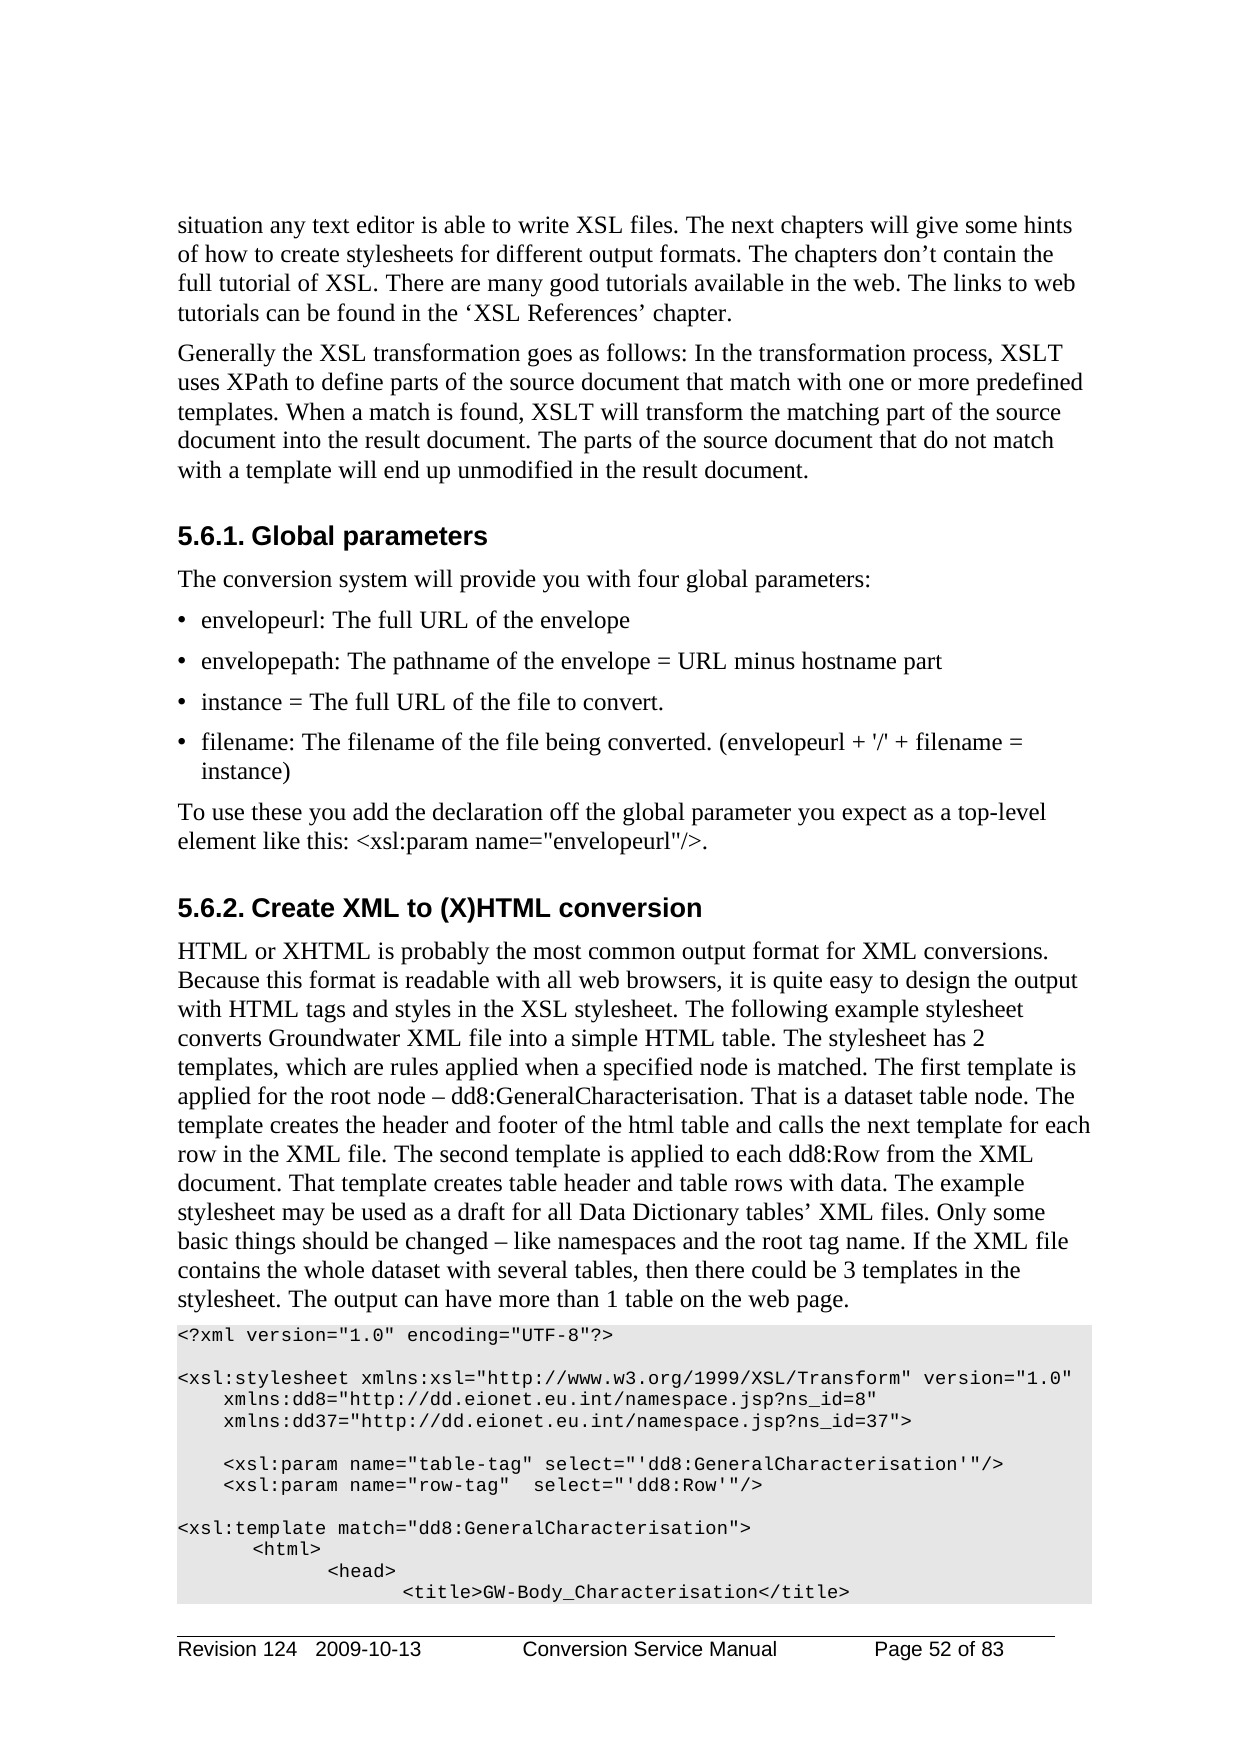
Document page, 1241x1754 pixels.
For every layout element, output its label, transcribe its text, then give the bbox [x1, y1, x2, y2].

text The conversion system will provide you with four global parameters: [177, 564, 1092, 593]
list envelopeurl: The full URL of the envelope [177, 605, 1092, 634]
text situation any text editor is able to write XSL files. The next chapters will give some hints of how to create stylesheets for different output formats. The chapters don’t contain the full tutorial of XSL. There are many good tutorials available in the web. The links to web tutorials can be found in the ‘XSL References’ chapter. [177, 210, 1092, 326]
list <xsl:param name="table-tag" select="'dd8:GeneralCharacterisation'"/> [177, 1454, 1092, 1475]
list <title>GW-Body_Characterisation</title> [177, 1583, 1092, 1604]
text HTML or XHTML is probably the most common output format for XML conversions. Because this format is readable with all web browsers, it is quite easy to design the output with HTML tags and styles in the XSL stylesheet. The following example stylesheet converts Groundwater XML file into a simple HTML table. The stylesheet has 2 templates, which are rules applied when a specified node is matched. The first template is applied for the root node – dd8:GeneralCharacterisation. That is a dataset table node. The template creates the header and footer of the html table and calls the next template for each row in the XML file. The second template is applied to each dd8:Row from the XML document. That template creates table header and table rows with data. The example stylesheet may be used as a draft for all Data Dictionary tables’ XML files. Only some basic things should be changed – like namespaces and the root tag name. If the XML file contains the whole dataset with several tables, then there could be 3 templates in the stylesheet. The output can have more than 1 table on the web page. [177, 936, 1092, 1313]
list instance = The full URL of the file to convert. [177, 686, 1092, 715]
list <xsl:stylesheet xmlns:xsl="http://www.w3.org/1999/XSL/Transform" version="1.0" [177, 1368, 1092, 1389]
list <xsl:param name="row-tag" select="'dd8:Row'"/> [177, 1475, 1092, 1497]
text To use these you add the declaration off the global parameter you expect as a top-level element like this: <xsl:param name="envelopeurl"/>. [177, 797, 1092, 855]
list xmlns:dd37="http://dd.eionet.eu.int/namespace.jsp?ns_id=37"> [177, 1411, 1092, 1432]
subtitle Create XML to (X)HTML conversion [177, 892, 1092, 923]
list <?xml version="1.0" encoding="UTF-8"?> [177, 1325, 1092, 1347]
subtitle Global parameters [177, 520, 1092, 551]
list envelopepath: The pathname of the envelope = URL minus hostname part [177, 646, 1092, 674]
list <head> [177, 1561, 1092, 1583]
text Generally the XSL transformation goes as follows: In the transformation process, XSLT uses XPath to define parts of the source document that match with one or more predefined templates. When a match is found, XSLT will transform the matching part of the source document into the result document. The parts of the source document that do not match with a template will end up unmodified in the result document. [177, 338, 1092, 483]
list <html> [177, 1540, 1092, 1561]
list xmlns:dd8="http://dd.eionet.eu.int/namespace.jsp?ns_id=8" [177, 1389, 1092, 1411]
list filename: The filename of the file being converted. (envelopeurl + '/' + filename = instance) [177, 727, 1092, 785]
list <xsl:template match="dd8:GeneralCharacterisation"> [177, 1518, 1092, 1540]
